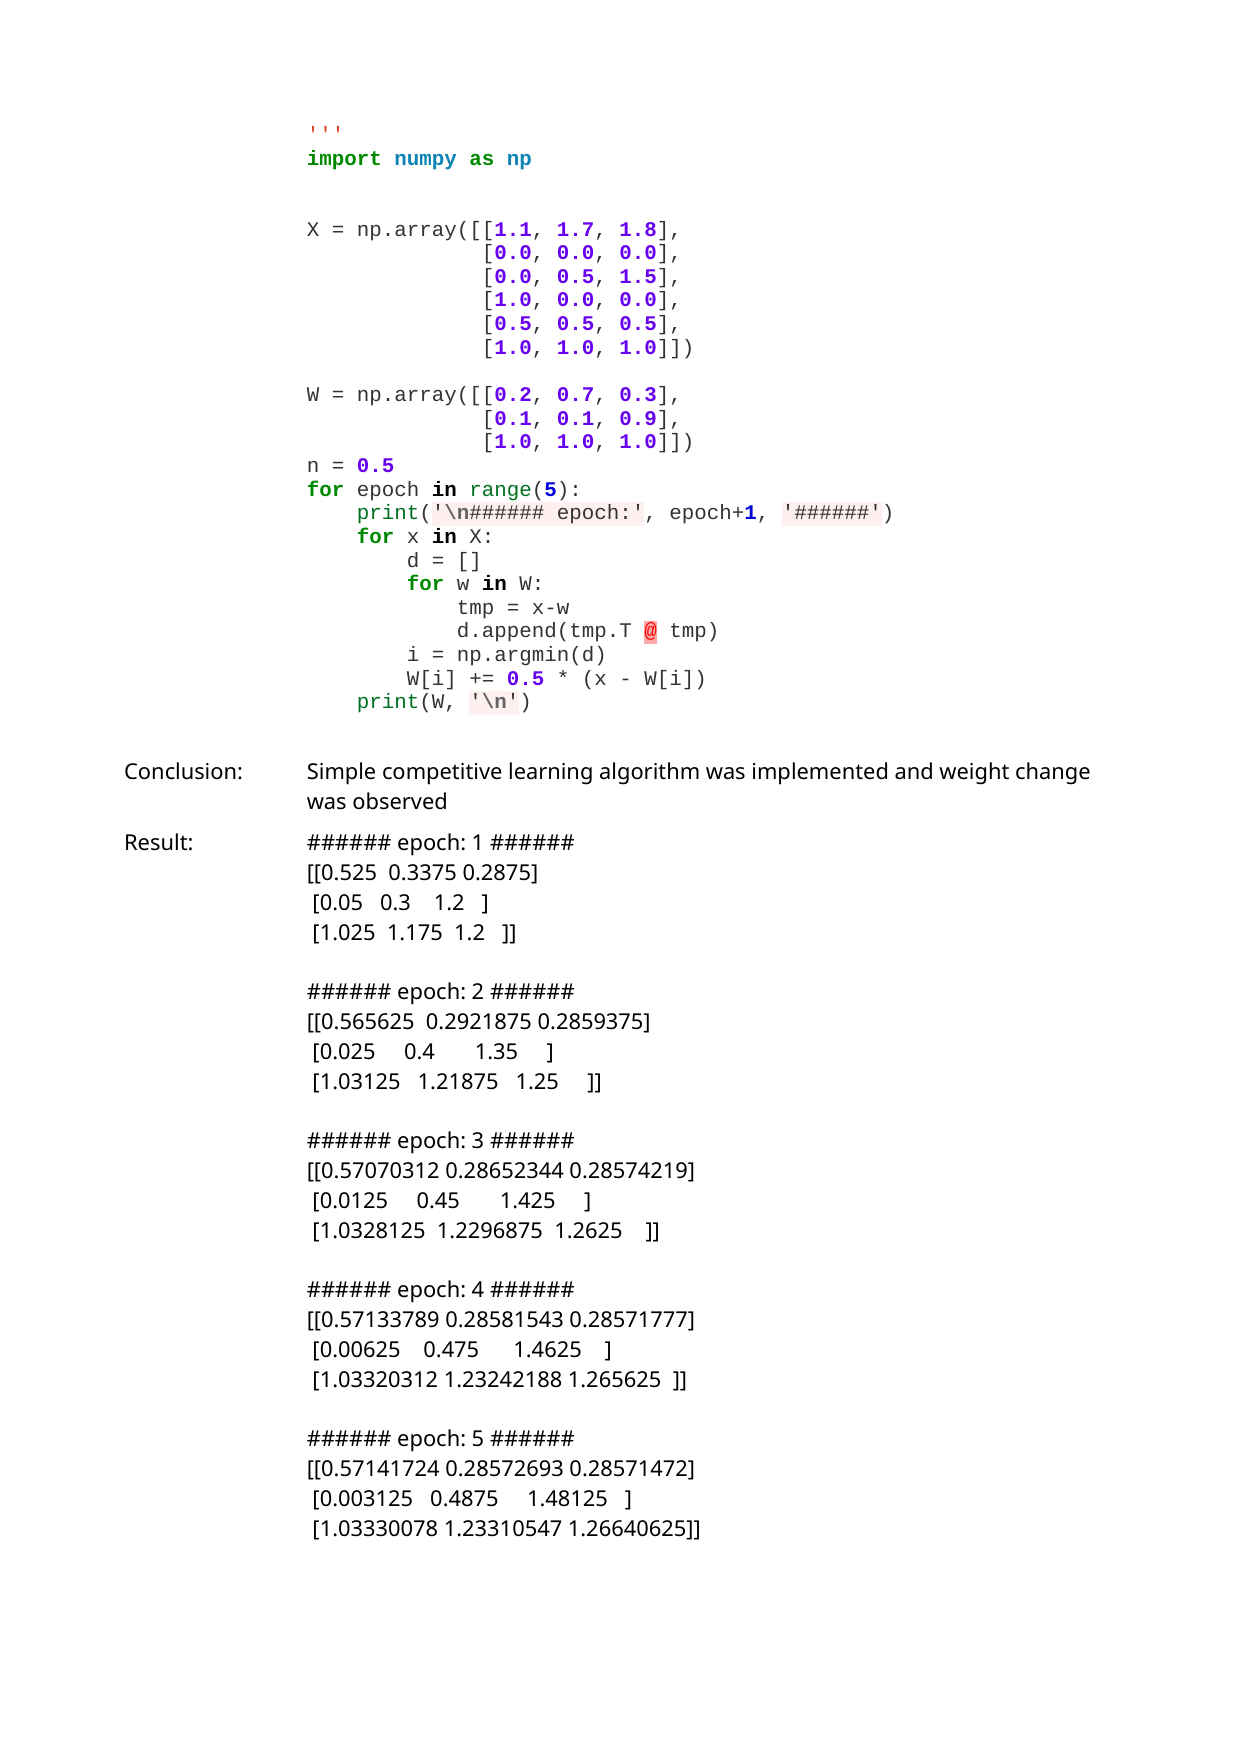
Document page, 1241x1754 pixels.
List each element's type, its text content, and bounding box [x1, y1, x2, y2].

table_cell [119, 119, 301, 750]
table_cell Result: [119, 822, 301, 1548]
table_cell Conclusion: [119, 751, 301, 821]
table_cell ###### epoch: 1 ###### [[0.525 0.3375 0.2875] [0.05 0.3 1.2 ] [1.025 1.175 1.2 ]] ###### epoch: 2 ###### [[0.565625 0.2921875 0.2859375] [0.025 0.4 1.35 ] [1.03125 1.21875 1.25 ]] ###### epoch: 3 ###### [[0.57070312 0.28652344 0.28574219] [0.0125 0.45 1.425 ] [1.0328125 1.2296875 1.2625 ]] ###### epoch: 4 ###### [[0.57133789 0.28581543 0.28571777] [0.00625 0.475 1.4625 ] [1.03320312 1.23242188 1.265625 ]] ###### epoch: 5 ###### [[0.57141724 0.28572693 0.28571472] [0.003125 0.4875 1.48125 ] [1.03330078 1.23310547 1.26640625]] [302, 822, 1123, 1548]
table_cell ''' import numpy as np X = np.array([[1.1, 1.7, 1.8], [0.0, 0.0, 0.0], [0.0, 0.5, 1.5], [1.0, 0.0, 0.0], [0.5, 0.5, 0.5], [1.0, 1.0, 1.0]]) W = np.array([[0.2, 0.7, 0.3], [0.1, 0.1, 0.9], [1.0, 1.0, 1.0]]) n = 0.5 for epoch in range(5): print('\n###### epoch:', epoch+1, '######') for x in X: d = [] for w in W: tmp = x-w d.append(tmp.T @ tmp) i = np.argmin(d) W[i] += 0.5 * (x - W[i]) print(W, '\n') [302, 119, 1123, 750]
table_cell Simple competitive learning algorithm was implemented and weight change was observed [302, 751, 1123, 821]
